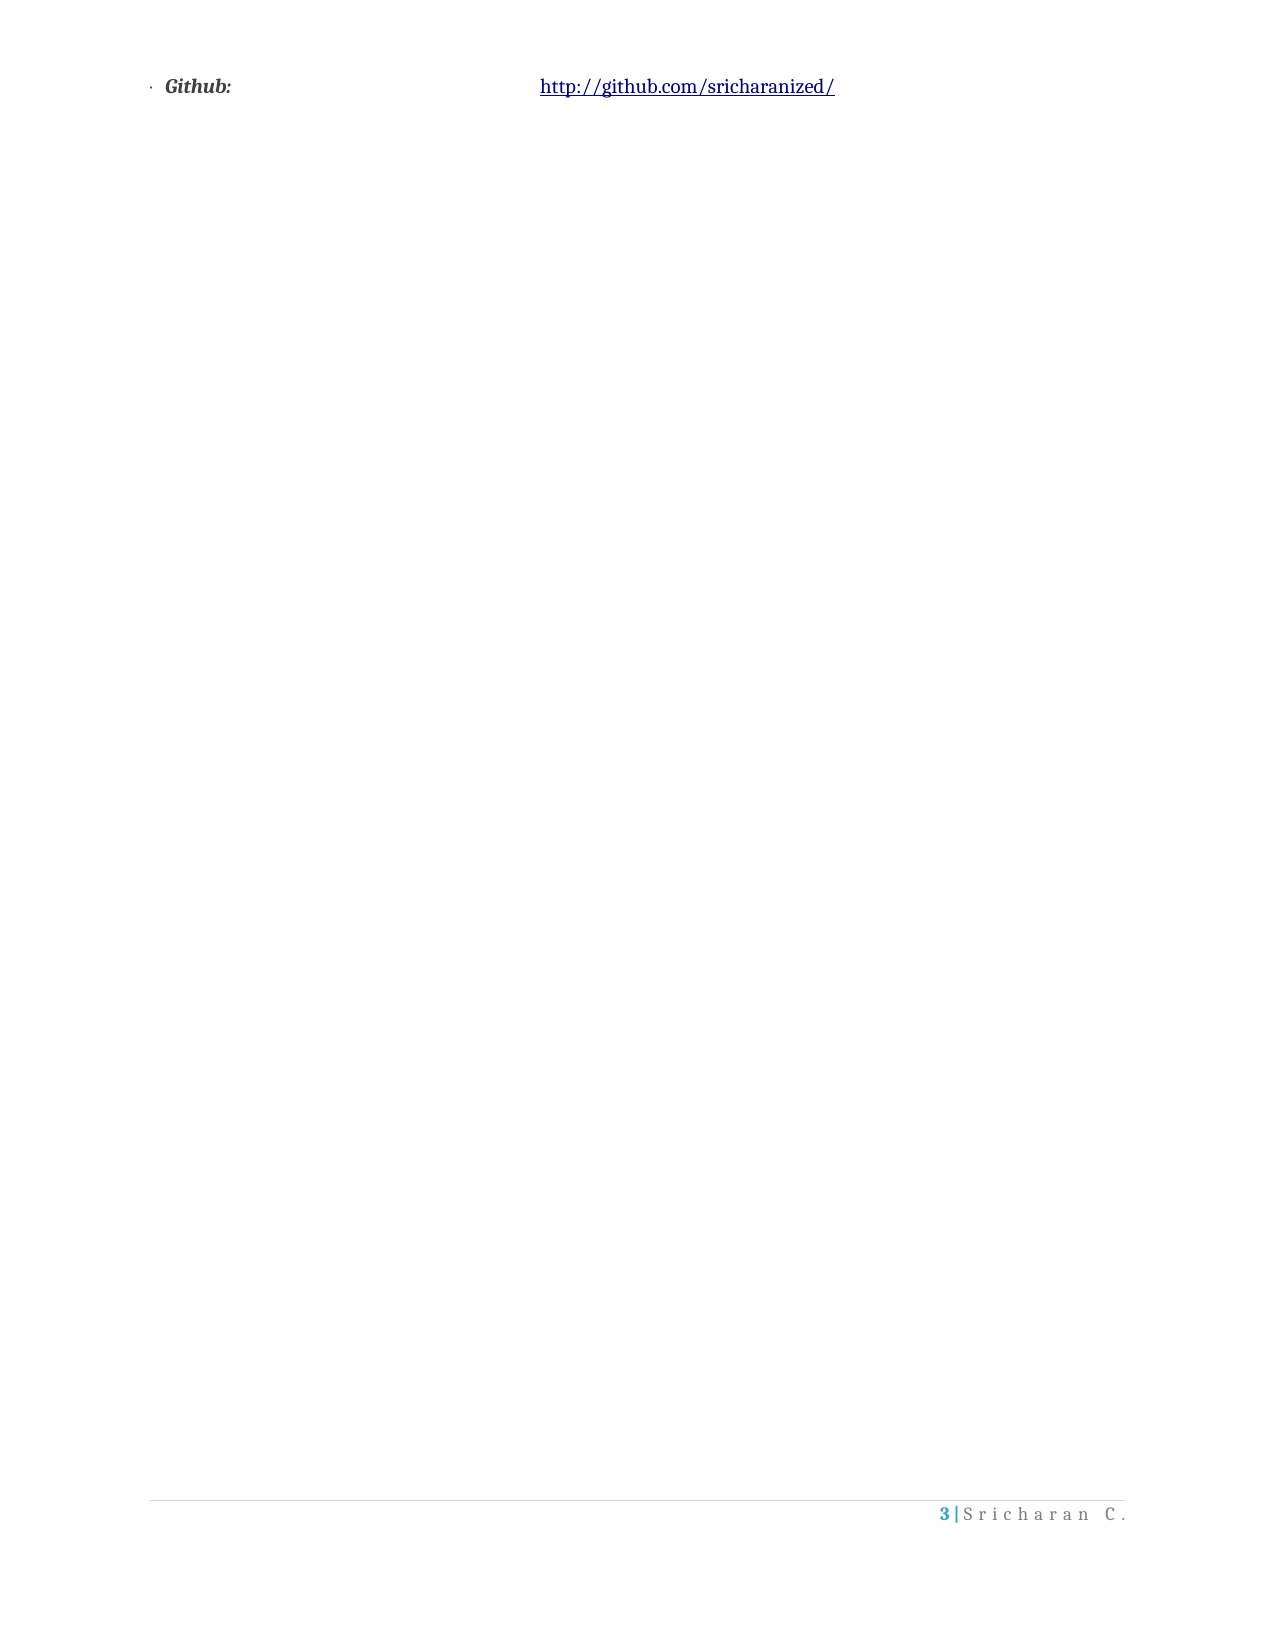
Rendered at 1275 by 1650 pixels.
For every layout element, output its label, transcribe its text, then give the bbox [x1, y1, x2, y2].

list Github: http://github.com/sricharanized/ [150, 75, 1125, 99]
